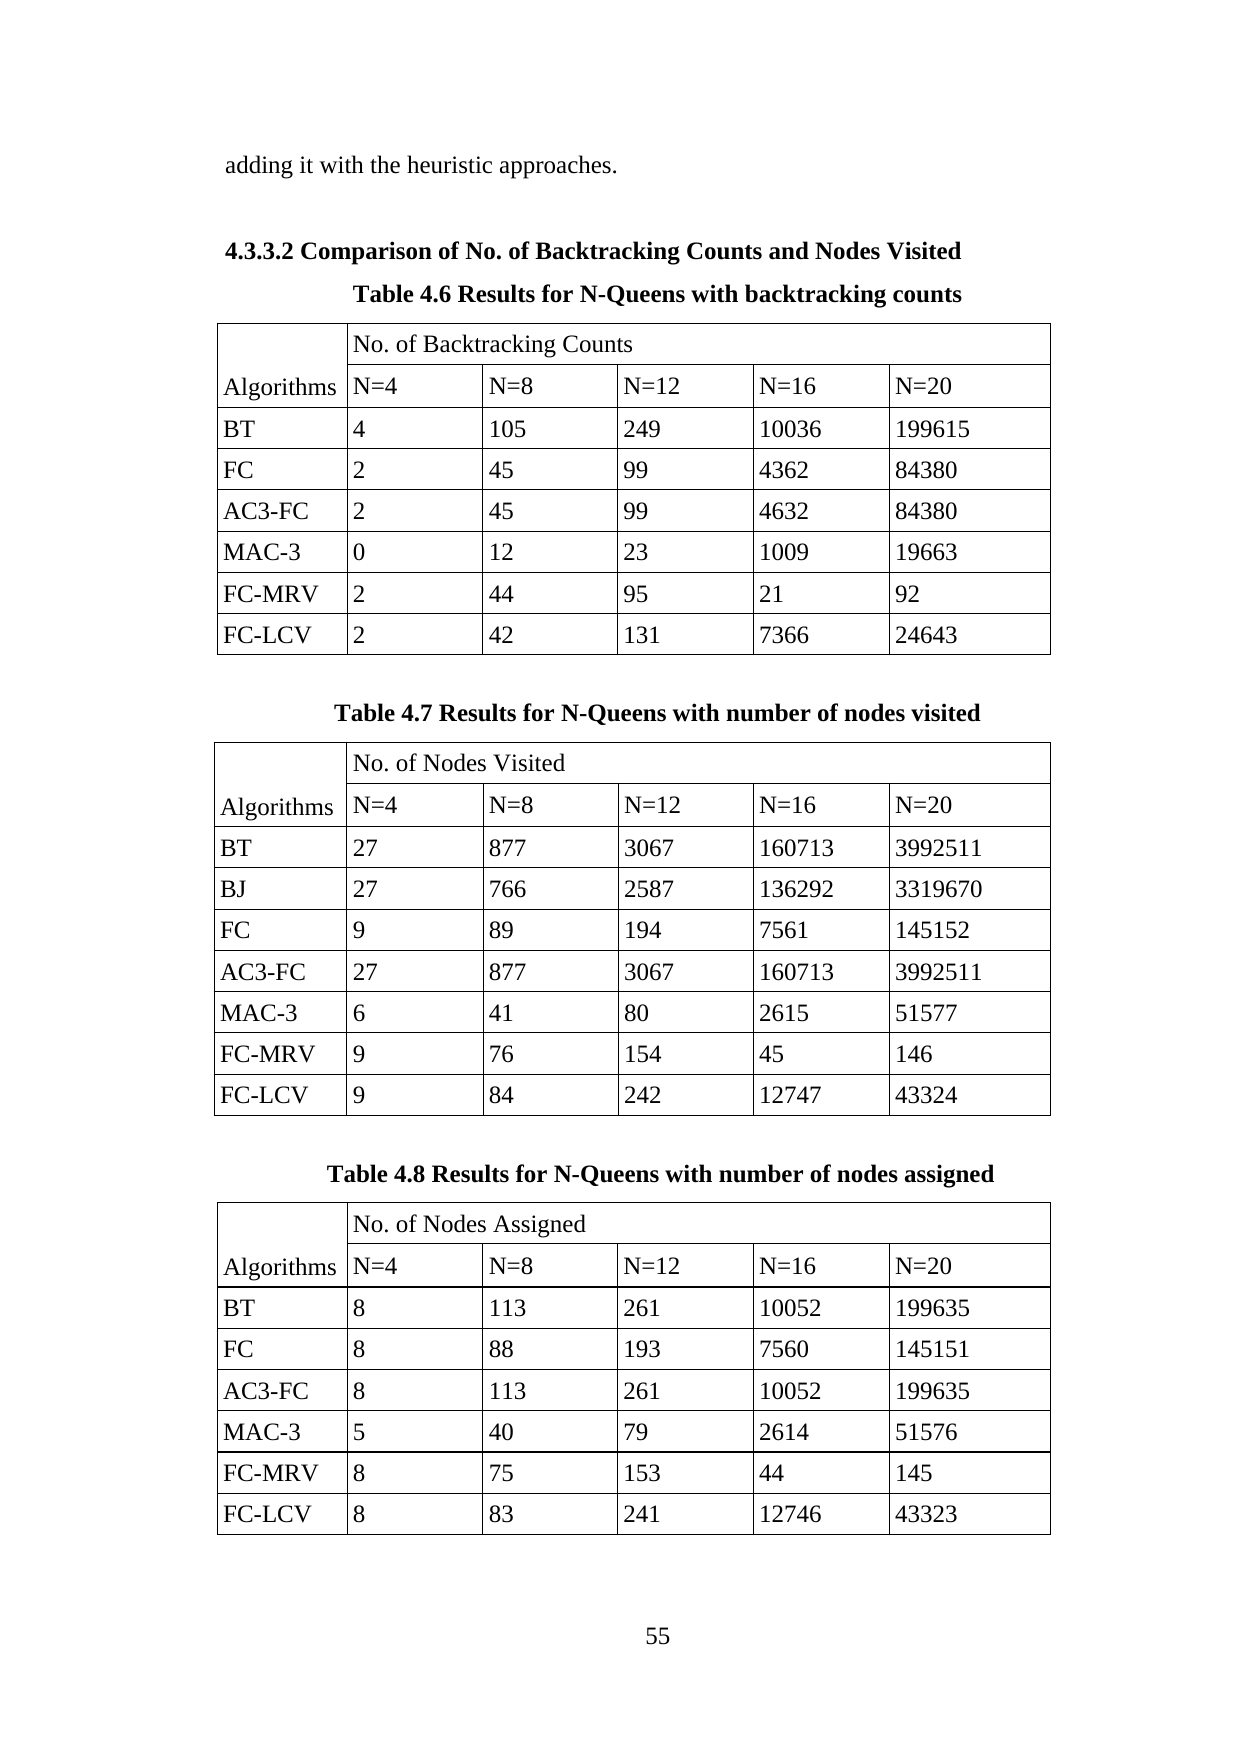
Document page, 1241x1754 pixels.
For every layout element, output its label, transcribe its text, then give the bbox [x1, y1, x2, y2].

text 4.3.3.2 Comparison of No. of Backtracking Counts and Nodes Visited [225, 236, 1090, 265]
table_cell N=12 [618, 1244, 753, 1286]
table_cell 75 [483, 1453, 617, 1493]
table_cell N=8 [483, 1244, 617, 1286]
text Table 4.6 Results for N-Queens with backtracking counts [225, 279, 1090, 308]
table_cell FC [218, 449, 347, 489]
table_cell 40 [483, 1411, 617, 1451]
table_cell 2 [348, 490, 482, 531]
table_cell 7366 [754, 614, 889, 654]
table_cell 10052 [754, 1288, 889, 1328]
table_cell 44 [754, 1453, 889, 1493]
text Table 4.8 Results for N-Queens with number of nodes assigned [225, 1159, 1090, 1188]
table_cell 105 [483, 408, 617, 448]
table_cell 2614 [754, 1411, 889, 1451]
table_cell FC [218, 1329, 347, 1369]
table_cell 9 [347, 1033, 483, 1073]
table_cell 8 [348, 1288, 482, 1328]
table_cell 80 [619, 992, 753, 1032]
table_cell N=20 [890, 784, 1050, 826]
table_cell BT [218, 408, 347, 448]
table_cell 131 [618, 614, 753, 654]
table_cell 42 [483, 614, 617, 654]
table_cell BT [215, 827, 346, 867]
table_cell 12747 [754, 1075, 889, 1115]
table_cell BT [218, 1288, 347, 1328]
table_cell FC-MRV [215, 1033, 346, 1073]
table_cell 2 [348, 614, 482, 654]
table_cell 8 [348, 1370, 482, 1410]
table_cell 27 [347, 868, 483, 908]
table_cell 27 [347, 827, 483, 867]
table_cell N=4 [347, 784, 483, 826]
table_cell 7561 [754, 910, 889, 950]
table_cell 8 [348, 1329, 482, 1369]
table_cell 113 [483, 1370, 617, 1410]
table_cell 45 [754, 1033, 889, 1073]
table_cell 113 [483, 1288, 617, 1328]
table_cell N=16 [754, 784, 889, 826]
table_cell 3067 [619, 951, 753, 991]
table_cell 51577 [890, 992, 1050, 1032]
table_cell 6 [347, 992, 483, 1032]
table_cell 241 [618, 1494, 753, 1534]
table_cell 2 [348, 573, 482, 613]
table_header No. of Nodes Visited [347, 743, 1050, 783]
table_cell 24643 [890, 614, 1050, 654]
table_cell 79 [618, 1411, 753, 1451]
table_cell 242 [619, 1075, 753, 1115]
table_cell 199635 [890, 1370, 1050, 1410]
table_cell N=4 [348, 1244, 482, 1286]
table_cell 76 [484, 1033, 618, 1073]
table_cell 877 [484, 951, 618, 991]
table_cell 44 [483, 573, 617, 613]
table_cell AC3-FC [218, 490, 347, 531]
table_cell 45 [483, 449, 617, 489]
table_cell FC [215, 910, 346, 950]
table_cell 23 [618, 532, 753, 572]
table_cell 12 [483, 532, 617, 572]
table_cell 145152 [890, 910, 1050, 950]
table_cell 84 [484, 1075, 618, 1115]
table_cell N=8 [484, 784, 618, 826]
table_cell 88 [483, 1329, 617, 1369]
table_cell 2587 [619, 868, 753, 908]
table_cell 12746 [754, 1494, 889, 1534]
table_cell FC-MRV [218, 1453, 347, 1493]
table_cell 5 [348, 1411, 482, 1451]
table_cell 99 [618, 490, 753, 531]
table_cell 9 [347, 910, 483, 950]
table_cell 9 [347, 1075, 483, 1115]
table_cell 146 [890, 1033, 1050, 1073]
text adding it with the heuristic approaches. [225, 150, 1090, 179]
table_cell 84380 [890, 490, 1050, 531]
table_cell 145151 [890, 1329, 1050, 1369]
table_cell BJ [215, 868, 346, 908]
table_cell 99 [618, 449, 753, 489]
table_cell 84380 [890, 449, 1050, 489]
table_cell 766 [484, 868, 618, 908]
table_cell 136292 [754, 868, 889, 908]
table_cell N=16 [754, 365, 889, 407]
table_cell 10036 [754, 408, 889, 448]
table_cell 4362 [754, 449, 889, 489]
table_cell 160713 [754, 827, 889, 867]
table_cell N=20 [890, 1244, 1050, 1286]
table_cell 4 [348, 408, 482, 448]
table_header Algorithms [215, 743, 346, 826]
table_cell 43324 [890, 1075, 1050, 1115]
table_cell MAC-3 [215, 992, 346, 1032]
table_cell 261 [618, 1288, 753, 1328]
table_cell 89 [484, 910, 618, 950]
table_cell 2615 [754, 992, 889, 1032]
table_header Algorithms [218, 324, 347, 407]
table_header Algorithms [218, 1203, 347, 1286]
table_cell 3319670 [890, 868, 1050, 908]
table_cell 10052 [754, 1370, 889, 1410]
table_cell 193 [618, 1329, 753, 1369]
table_cell 51576 [890, 1411, 1050, 1451]
table_cell 154 [619, 1033, 753, 1073]
table_cell FC-LCV [218, 614, 347, 654]
table_cell 45 [483, 490, 617, 531]
table_cell N=12 [619, 784, 753, 826]
table_cell 3067 [619, 827, 753, 867]
table_cell 160713 [754, 951, 889, 991]
table_header No. of Nodes Assigned [348, 1203, 1050, 1243]
table_cell 3992511 [890, 827, 1050, 867]
table_cell 4632 [754, 490, 889, 531]
table_cell N=20 [890, 365, 1050, 407]
table_cell 261 [618, 1370, 753, 1410]
table_cell FC-MRV [218, 573, 347, 613]
table_cell 199615 [890, 408, 1050, 448]
table_cell 199635 [890, 1288, 1050, 1328]
table_cell 194 [619, 910, 753, 950]
table_cell 2 [348, 449, 482, 489]
table_cell 21 [754, 573, 889, 613]
table_cell N=4 [348, 365, 482, 407]
table_cell MAC-3 [218, 1411, 347, 1451]
text Table 4.7 Results for N-Queens with number of nodes visited [225, 698, 1090, 727]
table_cell AC3-FC [218, 1370, 347, 1410]
table_cell 92 [890, 573, 1050, 613]
table_cell 1009 [754, 532, 889, 572]
table_cell 41 [484, 992, 618, 1032]
table_cell 145 [890, 1453, 1050, 1493]
table_cell 19663 [890, 532, 1050, 572]
table_cell N=8 [483, 365, 617, 407]
table_header No. of Backtracking Counts [348, 324, 1050, 364]
table_cell FC-LCV [218, 1494, 347, 1534]
table_cell FC-LCV [215, 1075, 346, 1115]
table_cell 83 [483, 1494, 617, 1534]
table_cell 7560 [754, 1329, 889, 1369]
table_cell 95 [618, 573, 753, 613]
table_cell 8 [348, 1453, 482, 1493]
table_cell 3992511 [890, 951, 1050, 991]
table_cell 153 [618, 1453, 753, 1493]
table_cell 249 [618, 408, 753, 448]
table_cell N=16 [754, 1244, 889, 1286]
table_cell 877 [484, 827, 618, 867]
table_cell MAC-3 [218, 532, 347, 572]
table_cell AC3-FC [215, 951, 346, 991]
table_cell 43323 [890, 1494, 1050, 1534]
table_cell 0 [348, 532, 482, 572]
table_cell 8 [348, 1494, 482, 1534]
table_cell 27 [347, 951, 483, 991]
table_cell N=12 [618, 365, 753, 407]
